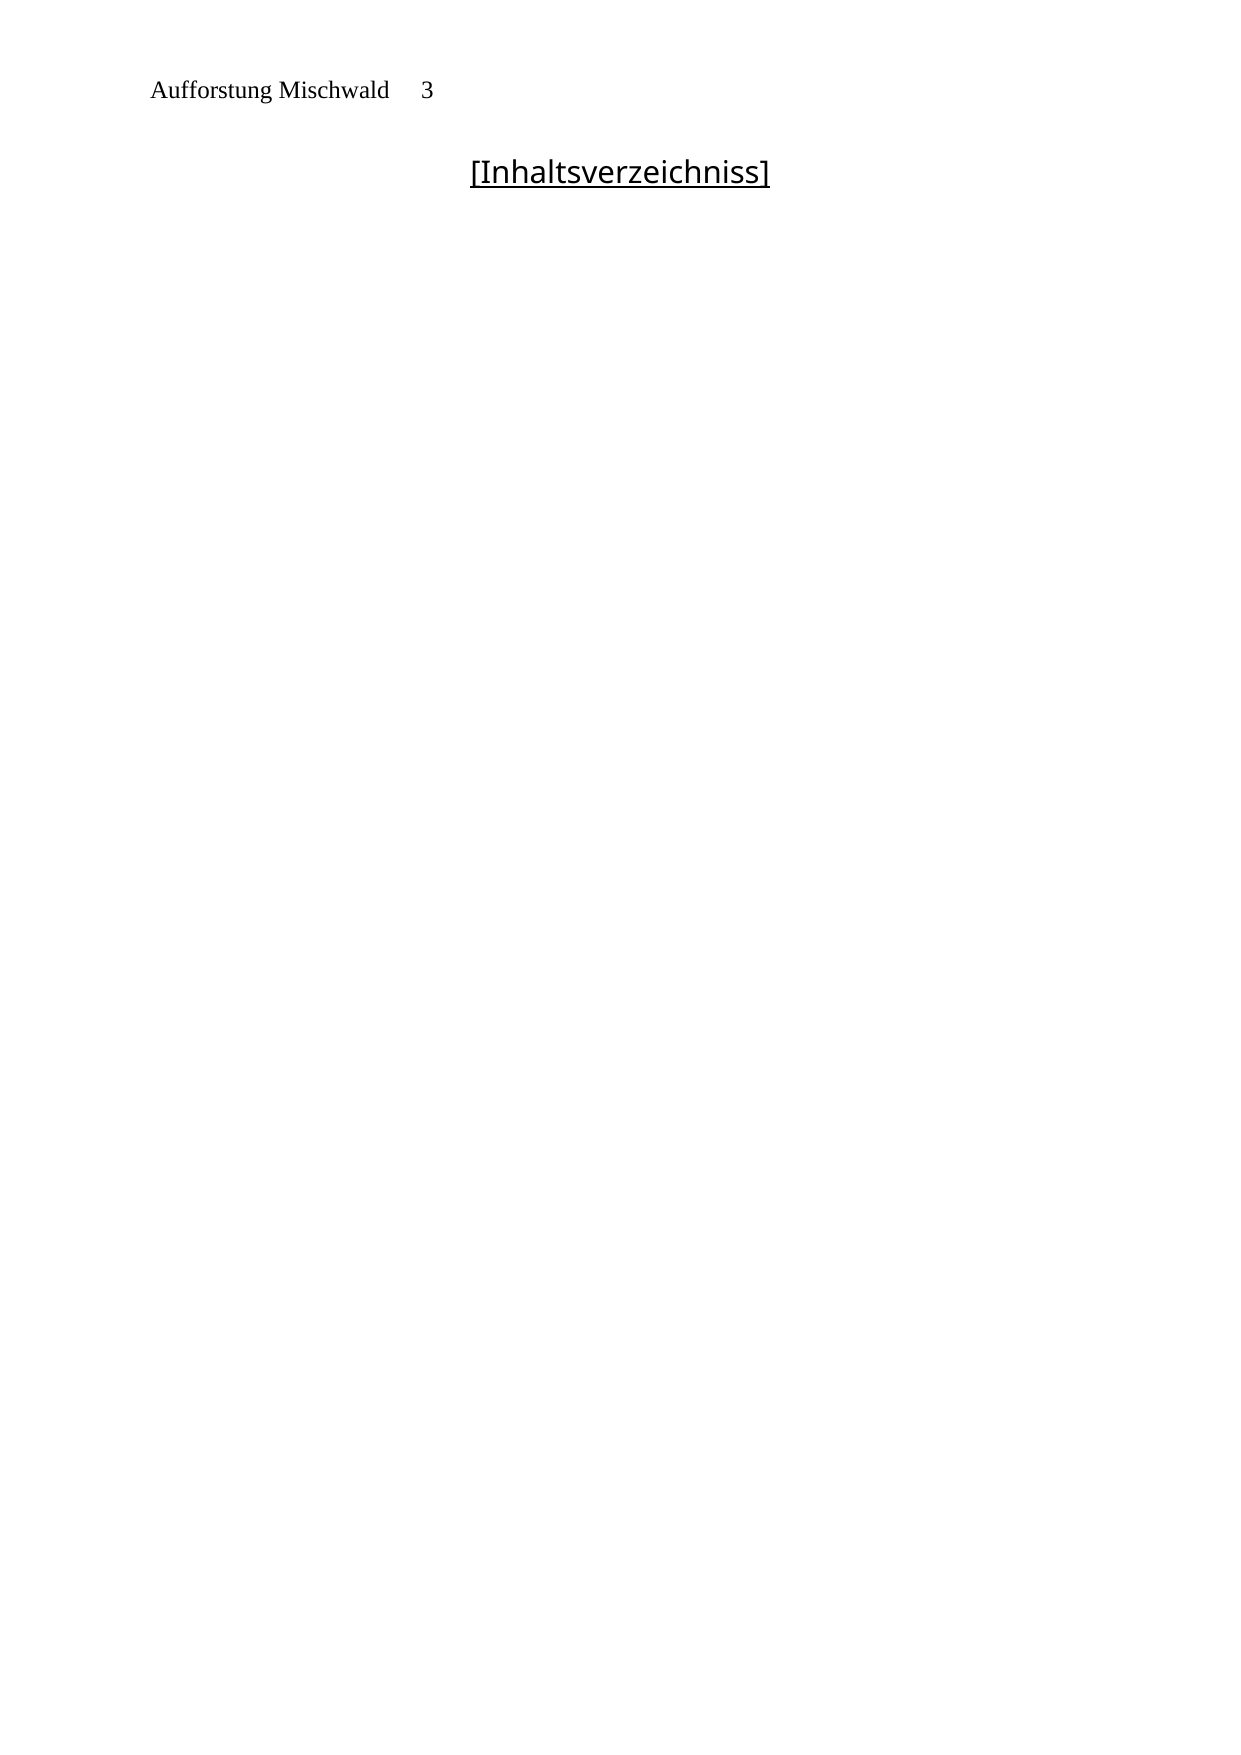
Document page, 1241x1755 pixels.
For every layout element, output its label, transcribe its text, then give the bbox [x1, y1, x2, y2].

subtitle [Inhaltsverzeichniss] [150, 150, 1090, 193]
